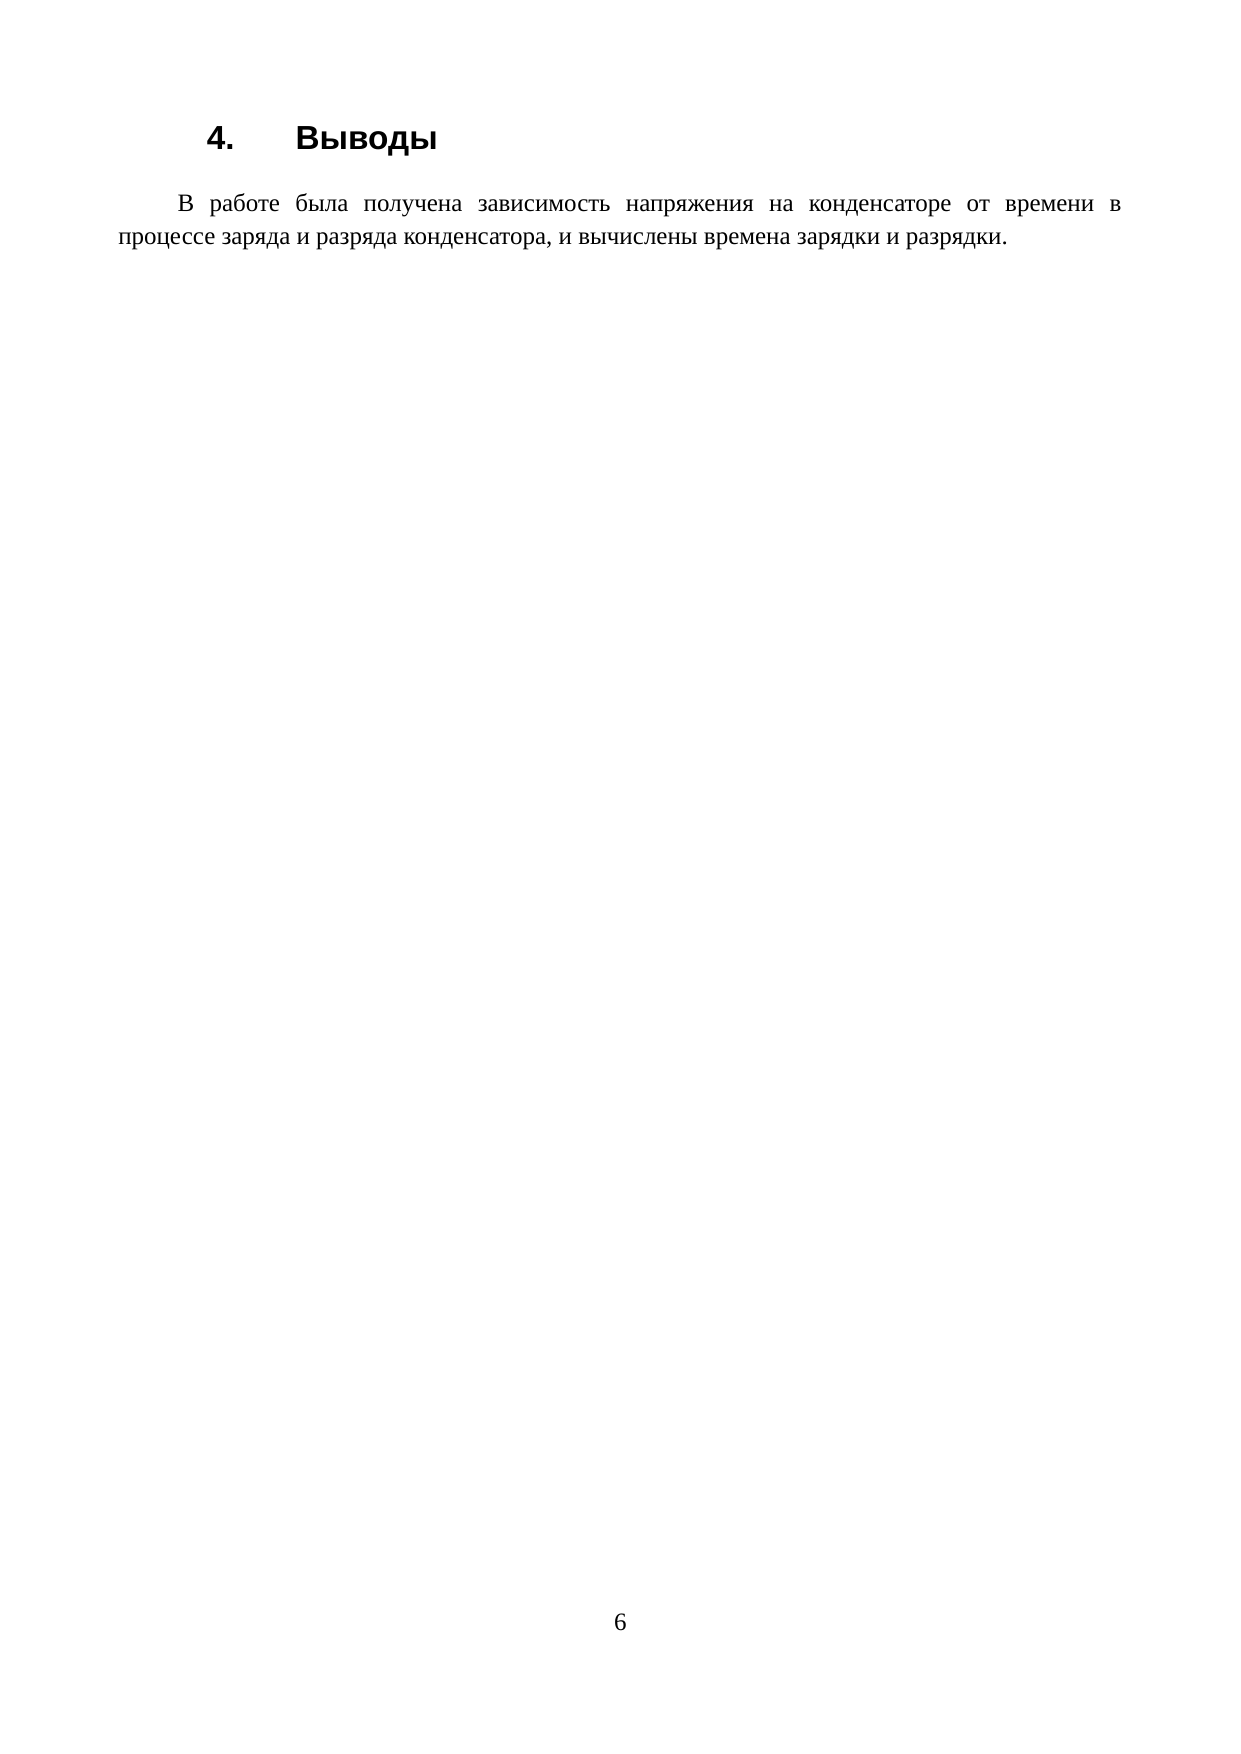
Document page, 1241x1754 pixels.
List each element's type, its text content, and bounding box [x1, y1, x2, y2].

subtitle Выводы [148, 118, 1093, 157]
text В работе была получена зависимость напряжения на конденсаторе от времени в процессе заряда и разряда конденсатора, и вычислены времена зарядки и разрядки. [118, 188, 1122, 250]
